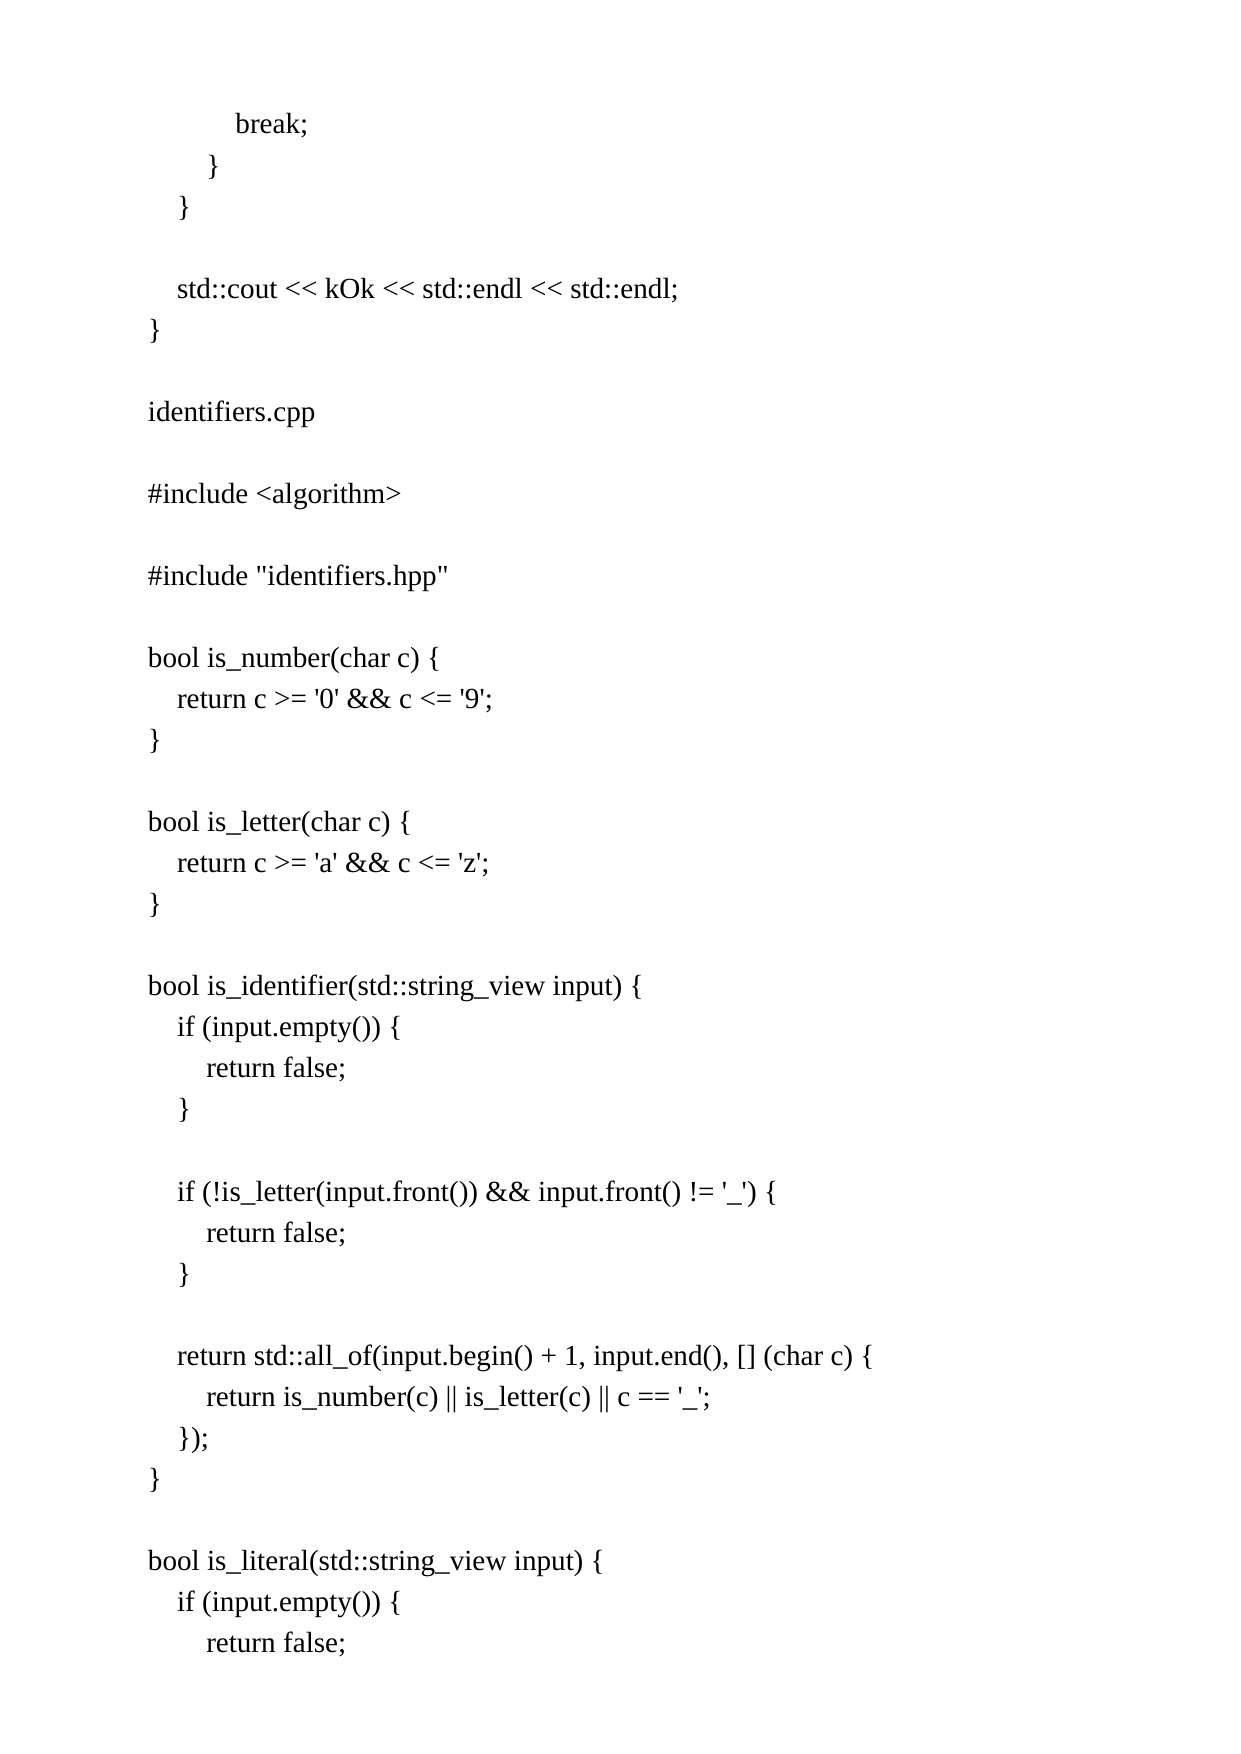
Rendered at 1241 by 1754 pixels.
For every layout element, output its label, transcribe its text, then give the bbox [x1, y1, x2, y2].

text if (!is_letter(input.front()) && input.front() != '_') { [148, 1174, 1181, 1207]
text if (input.empty()) { [148, 1584, 1181, 1618]
text bool is_number(char c) { [148, 640, 1181, 674]
text } [148, 189, 1181, 222]
text } [148, 722, 1181, 756]
text std::cout << kOk << std::endl << std::endl; [148, 271, 1181, 304]
text if (input.empty()) { [148, 1009, 1181, 1043]
text } [148, 1461, 1181, 1494]
text } [148, 1256, 1181, 1289]
text return is_number(c) || is_letter(c) || c == '_'; [148, 1379, 1181, 1412]
text bool is_literal(std::string_view input) { [148, 1543, 1181, 1577]
text return c >= '0' && c <= '9'; [148, 681, 1181, 715]
text return false; [148, 1215, 1181, 1248]
text } [148, 1092, 1181, 1125]
text break; [148, 107, 1181, 140]
text bool is_letter(char c) { [148, 804, 1181, 838]
text } [148, 148, 1181, 181]
text }); [148, 1420, 1181, 1453]
text return false; [148, 1625, 1181, 1659]
text return std::all_of(input.begin() + 1, input.end(), [] (char c) { [148, 1338, 1181, 1371]
text return c >= 'a' && c <= 'z'; [148, 845, 1181, 879]
text return false; [148, 1051, 1181, 1084]
text } [148, 312, 1181, 345]
text } [148, 886, 1181, 920]
text #include "identifiers.hpp" [148, 558, 1181, 592]
text #include <algorithm> [148, 476, 1181, 509]
text bool is_identifier(std::string_view input) { [148, 968, 1181, 1002]
text identifiers.cpp [148, 394, 1181, 427]
